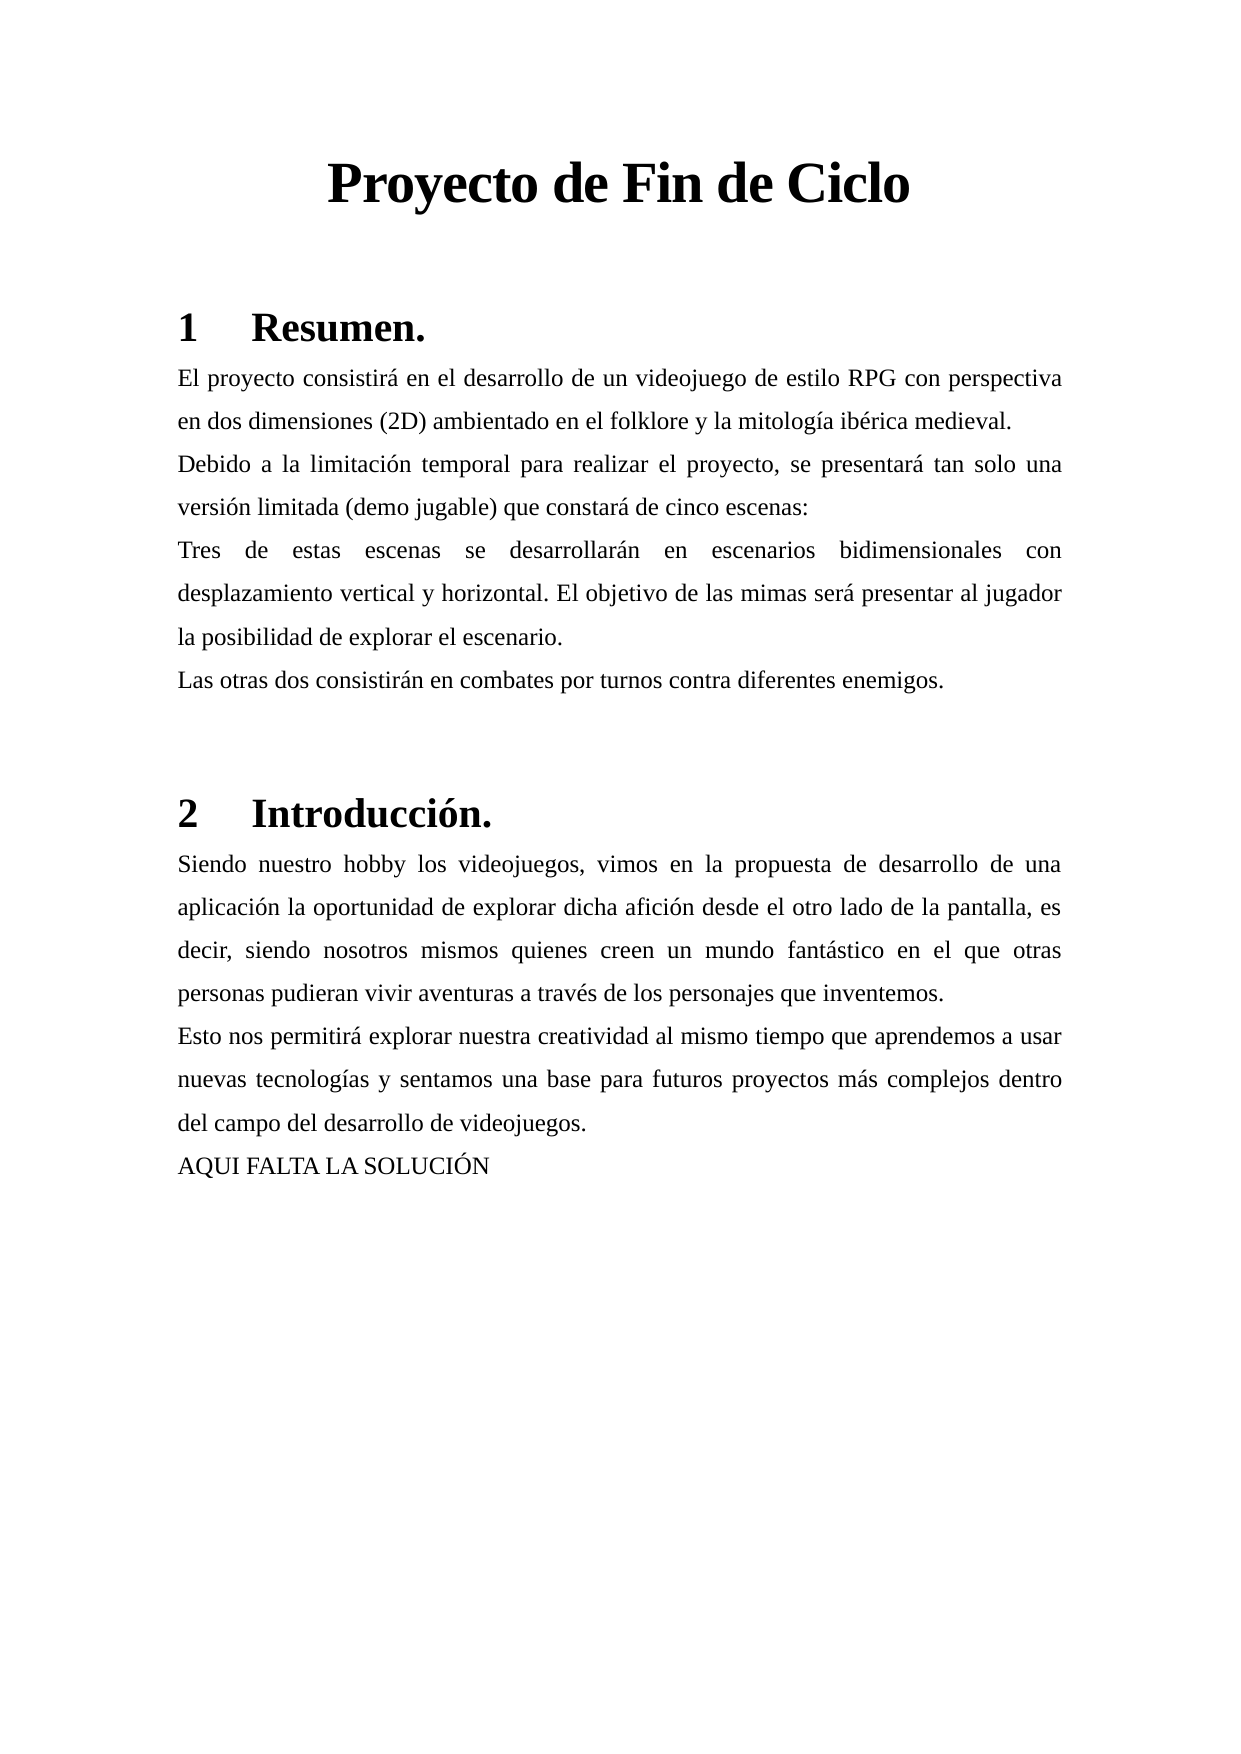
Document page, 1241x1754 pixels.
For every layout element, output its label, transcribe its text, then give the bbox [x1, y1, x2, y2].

text Esto nos permitirá explorar nuestra creatividad al mismo tiempo que aprendemos a usar nuevas tecnologías y sentamos una base para futuros proyectos más complejos dentro del campo del desarrollo de videojuegos. [177, 1021, 1063, 1136]
text AQUI FALTA LA SOLUCIÓN [177, 1151, 1063, 1179]
subtitle Proyecto de Fin de Ciclo [177, 148, 1063, 215]
text Las otras dos consistirán en combates por turnos contra diferentes enemigos. [177, 665, 1063, 693]
text Siendo nuestro hobby los videojuegos, vimos en la propuesta de desarrollo de una aplicación la oportunidad de explorar dicha afición desde el otro lado de la pantalla, es decir, siendo nosotros mismos quienes creen un mundo fantástico en el que otras personas pudieran vivir aventuras a través de los personajes que inventemos. [177, 849, 1063, 1007]
text Tres de estas escenas se desarrollarán en escenarios bidimensionales con desplazamiento vertical y horizontal. El objetivo de las mimas será presentar al jugador la posibilidad de explorar el escenario. [177, 535, 1063, 650]
subtitle Introducción. [177, 788, 1063, 836]
text El proyecto consistirá en el desarrollo de un videojuego de estilo RPG con perspectiva en dos dimensiones (2D) ambientado en el folklore y la mitología ibérica medieval. [177, 363, 1063, 435]
text Debido a la limitación temporal para realizar el proyecto, se presentará tan solo una versión limitada (demo jugable) que constará de cinco escenas: [177, 449, 1063, 521]
subtitle Resumen. [177, 302, 1063, 350]
